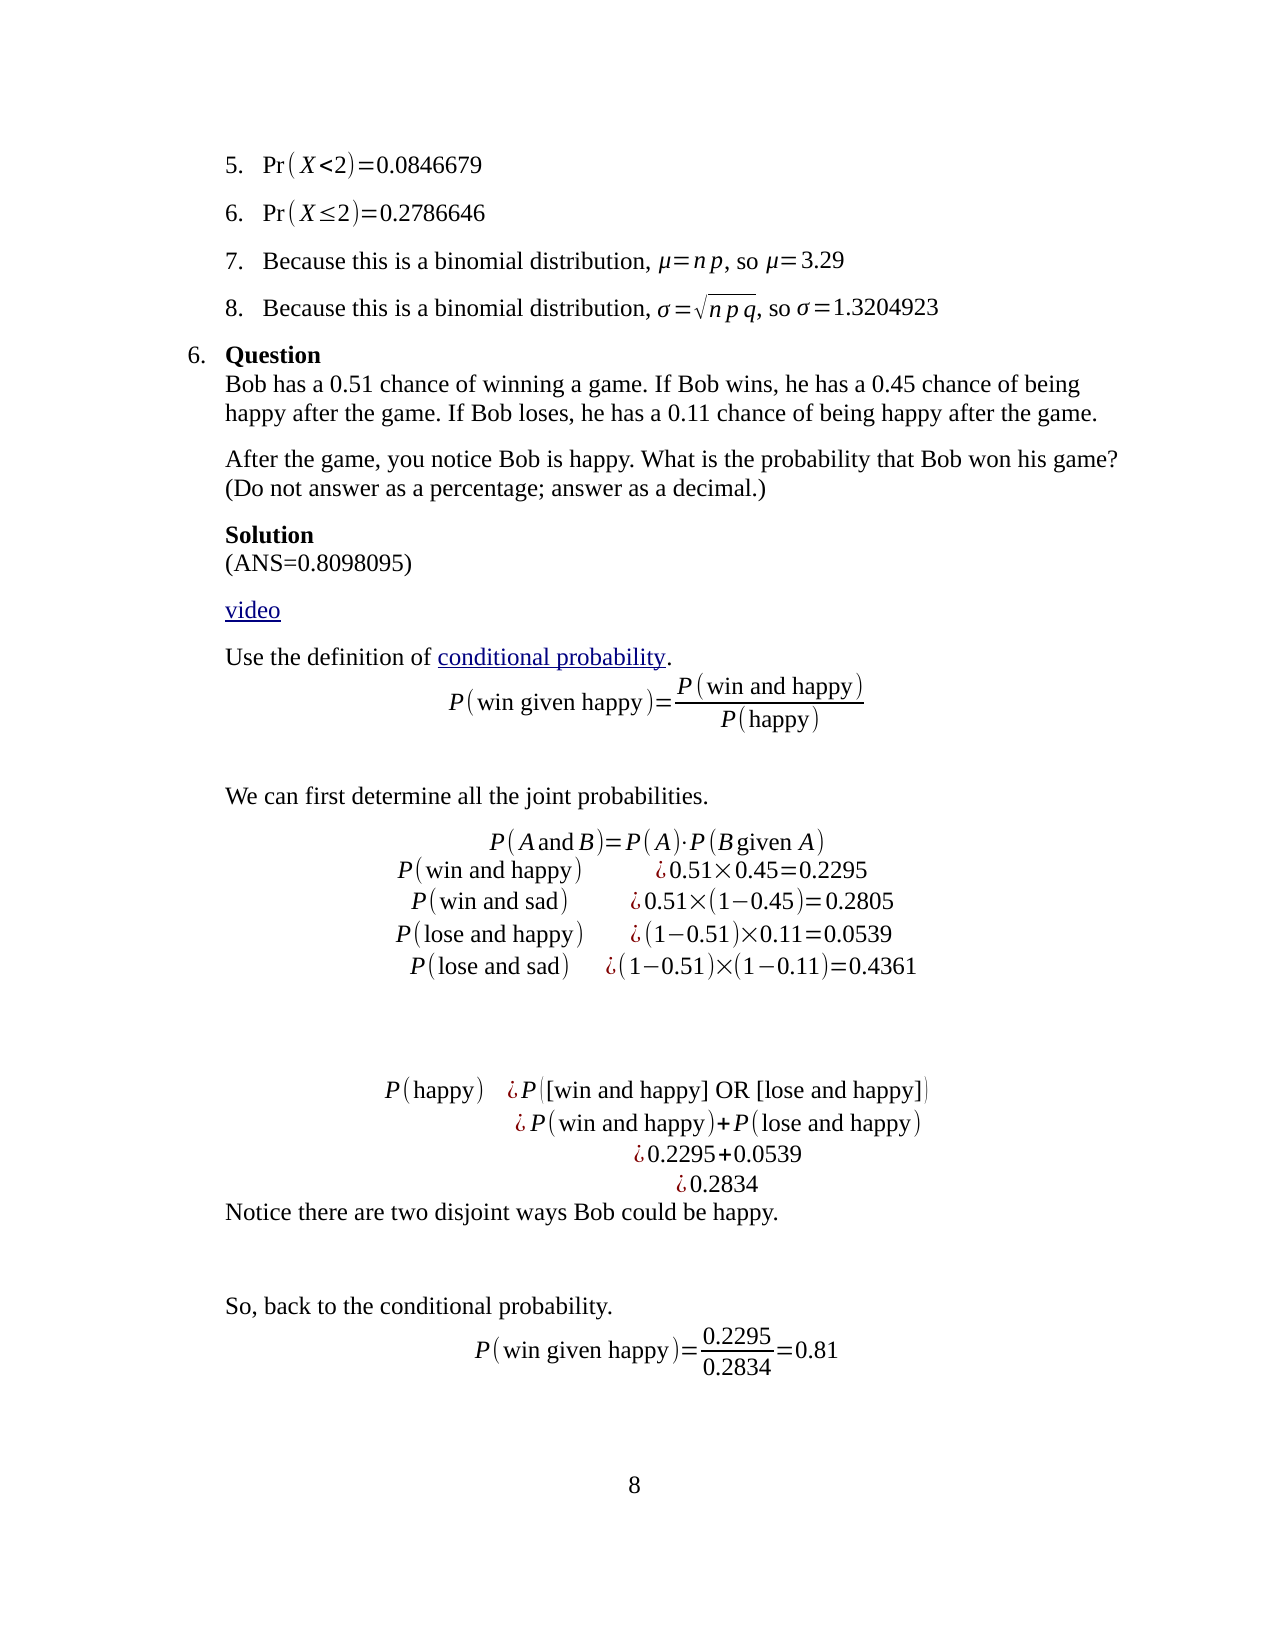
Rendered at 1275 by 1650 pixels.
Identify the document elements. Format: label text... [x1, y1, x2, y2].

list Question Bob has a 0.51 chance of winning a game. If Bob wins, he has a 0.45 chance of being happy after the game. If Bob loses, he has a 0.11 chance of being happy after the game. [187, 340, 1125, 426]
list video [187, 595, 1125, 624]
list Use the definition of conditional probability. [187, 642, 1125, 671]
list After the game, you notice Bob is happy. What is the probability that Bob won his game? (Do not answer as a percentage; answer as a decimal.) [187, 444, 1125, 502]
list We can first determine all the joint probabilities. [187, 781, 1125, 810]
list Because this is a binomial distribution, , so [225, 292, 1125, 322]
list Notice there are two disjoint ways Bob could be happy. [187, 1075, 1125, 1226]
list Because this is a binomial distribution, , so [225, 246, 1125, 274]
list So, back to the conditional probability. [187, 1291, 1125, 1319]
list Solution (ANS=0.8098095) [187, 520, 1125, 577]
